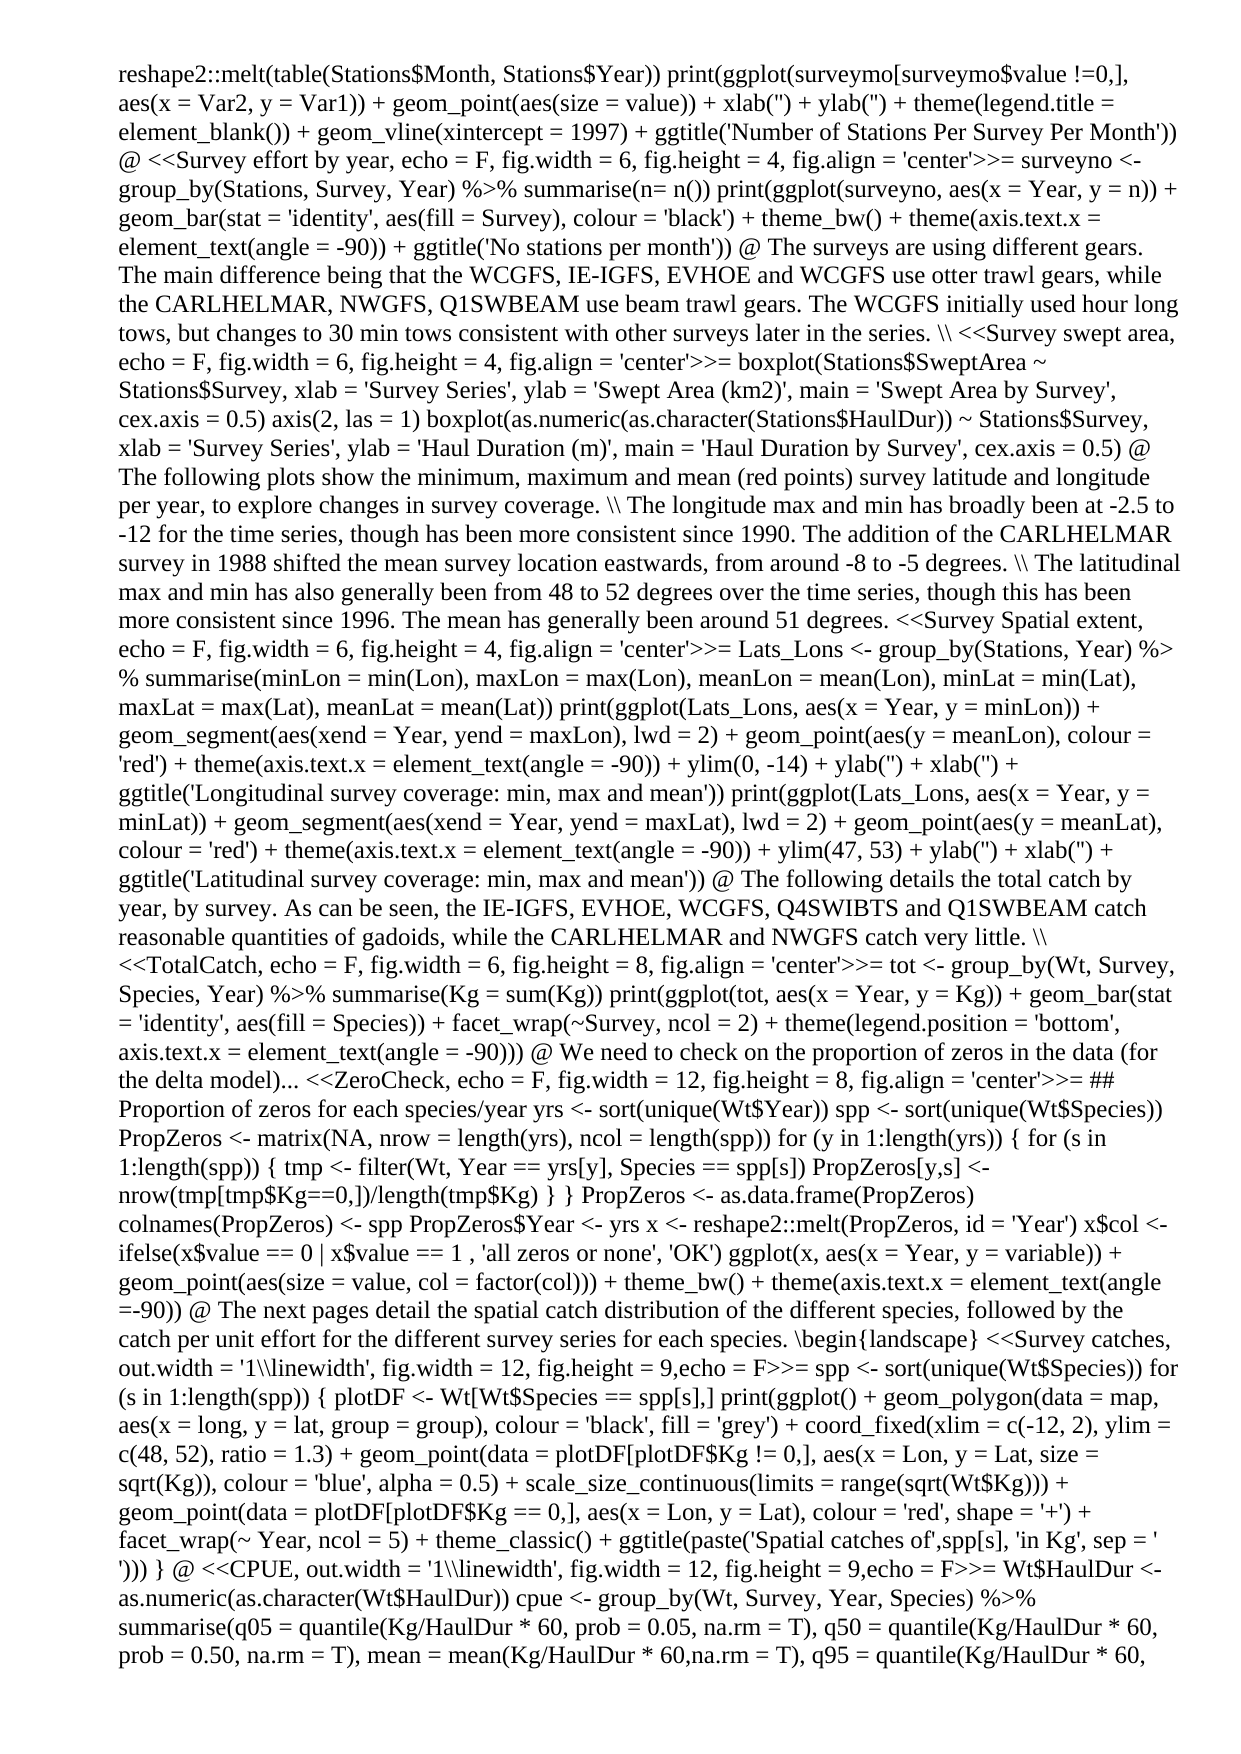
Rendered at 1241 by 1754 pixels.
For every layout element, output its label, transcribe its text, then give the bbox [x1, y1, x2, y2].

text reshape2::melt(table(Stations$Month, Stations$Year)) print(ggplot(surveymo[surveymo$value !=0,], aes(x = Var2, y = Var1)) + geom_point(aes(size = value)) + xlab('') + ylab('') + theme(legend.title = element_blank()) + geom_vline(xintercept = 1997) + ggtitle('Number of Stations Per Survey Per Month')) @ <<Survey effort by year, echo = F, fig.width = 6, fig.height = 4, fig.align = 'center'>>= surveyno <- group_by(Stations, Survey, Year) %>% summarise(n= n()) print(ggplot(surveyno, aes(x = Year, y = n)) + geom_bar(stat = 'identity', aes(fill = Survey), colour = 'black') + theme_bw() + theme(axis.text.x = element_text(angle = -90)) + ggtitle('No stations per month')) @ The surveys are using different gears. The main difference being that the WCGFS, IE-IGFS, EVHOE and WCGFS use otter trawl gears, while the CARLHELMAR, NWGFS, Q1SWBEAM use beam trawl gears. The WCGFS initially used hour long tows, but changes to 30 min tows consistent with other surveys later in the series. \\ <<Survey swept area, echo = F, fig.width = 6, fig.height = 4, fig.align = 'center'>>= boxplot(Stations$SweptArea ~ Stations$Survey, xlab = 'Survey Series', ylab = 'Swept Area (km2)', main = 'Swept Area by Survey', cex.axis = 0.5) axis(2, las = 1) boxplot(as.numeric(as.character(Stations$HaulDur)) ~ Stations$Survey, xlab = 'Survey Series', ylab = 'Haul Duration (m)', main = 'Haul Duration by Survey', cex.axis = 0.5) @ The following plots show the minimum, maximum and mean (red points) survey latitude and longitude per year, to explore changes in survey coverage. \\ The longitude max and min has broadly been at -2.5 to -12 for the time series, though has been more consistent since 1990. The addition of the CARLHELMAR survey in 1988 shifted the mean survey location eastwards, from around -8 to -5 degrees. \\ The latitudinal max and min has also generally been from 48 to 52 degrees over the time series, though this has been more consistent since 1996. The mean has generally been around 51 degrees. <<Survey Spatial extent, echo = F, fig.width = 6, fig.height = 4, fig.align = 'center'>>= Lats_Lons <- group_by(Stations, Year) %>% summarise(minLon = min(Lon), maxLon = max(Lon), meanLon = mean(Lon), minLat = min(Lat), maxLat = max(Lat), meanLat = mean(Lat)) print(ggplot(Lats_Lons, aes(x = Year, y = minLon)) + geom_segment(aes(xend = Year, yend = maxLon), lwd = 2) + geom_point(aes(y = meanLon), colour = 'red') + theme(axis.text.x = element_text(angle = -90)) + ylim(0, -14) + ylab('') + xlab('') + ggtitle('Longitudinal survey coverage: min, max and mean')) print(ggplot(Lats_Lons, aes(x = Year, y = minLat)) + geom_segment(aes(xend = Year, yend = maxLat), lwd = 2) + geom_point(aes(y = meanLat), colour = 'red') + theme(axis.text.x = element_text(angle = -90)) + ylim(47, 53) + ylab('') + xlab('') + ggtitle('Latitudinal survey coverage: min, max and mean')) @ The following details the total catch by year, by survey. As can be seen, the IE-IGFS, EVHOE, WCGFS, Q4SWIBTS and Q1SWBEAM catch reasonable quantities of gadoids, while the CARLHELMAR and NWGFS catch very little. \\ <<TotalCatch, echo = F, fig.width = 6, fig.height = 8, fig.align = 'center'>>= tot <- group_by(Wt, Survey, Species, Year) %>% summarise(Kg = sum(Kg)) print(ggplot(tot, aes(x = Year, y = Kg)) + geom_bar(stat = 'identity', aes(fill = Species)) + facet_wrap(~Survey, ncol = 2) + theme(legend.position = 'bottom', axis.text.x = element_text(angle = -90))) @ We need to check on the proportion of zeros in the data (for the delta model)... <<ZeroCheck, echo = F, fig.width = 12, fig.height = 8, fig.align = 'center'>>= ## Proportion of zeros for each species/year yrs <- sort(unique(Wt$Year)) spp <- sort(unique(Wt$Species)) PropZeros <- matrix(NA, nrow = length(yrs), ncol = length(spp)) for (y in 1:length(yrs)) { for (s in 1:length(spp)) { tmp <- filter(Wt, Year == yrs[y], Species == spp[s]) PropZeros[y,s] <- nrow(tmp[tmp$Kg==0,])/length(tmp$Kg) } } PropZeros <- as.data.frame(PropZeros) colnames(PropZeros) <- spp PropZeros$Year <- yrs x <- reshape2::melt(PropZeros, id = 'Year') x$col <- ifelse(x$value == 0 | x$value == 1 , 'all zeros or none', 'OK') ggplot(x, aes(x = Year, y = variable)) + geom_point(aes(size = value, col = factor(col))) + theme_bw() + theme(axis.text.x = element_text(angle =-90)) @ The next pages detail the spatial catch distribution of the different species, followed by the catch per unit effort for the different survey series for each species. \begin{landscape} <<Survey catches, out.width = '1\\linewidth', fig.width = 12, fig.height = 9,echo = F>>= spp <- sort(unique(Wt$Species)) for (s in 1:length(spp)) { plotDF <- Wt[Wt$Species == spp[s],] print(ggplot() + geom_polygon(data = map, aes(x = long, y = lat, group = group), colour = 'black', fill = 'grey') + coord_fixed(xlim = c(-12, 2), ylim = c(48, 52), ratio = 1.3) + geom_point(data = plotDF[plotDF$Kg != 0,], aes(x = Lon, y = Lat, size = sqrt(Kg)), colour = 'blue', alpha = 0.5) + scale_size_continuous(limits = range(sqrt(Wt$Kg))) + geom_point(data = plotDF[plotDF$Kg == 0,], aes(x = Lon, y = Lat), colour = 'red', shape = '+') + facet_wrap(~ Year, ncol = 5) + theme_classic() + ggtitle(paste('Spatial catches of',spp[s], 'in Kg', sep = ' '))) } @ <<CPUE, out.width = '1\\linewidth', fig.width = 12, fig.height = 9,echo = F>>= Wt$HaulDur <- as.numeric(as.character(Wt$HaulDur)) cpue <- group_by(Wt, Survey, Year, Species) %>% summarise(q05 = quantile(Kg/HaulDur * 60, prob = 0.05, na.rm = T), q50 = quantile(Kg/HaulDur * 60, prob = 0.50, na.rm = T), mean = mean(Kg/HaulDur * 60,na.rm = T), q95 = quantile(Kg/HaulDur * 60, [118, 59, 1181, 1669]
